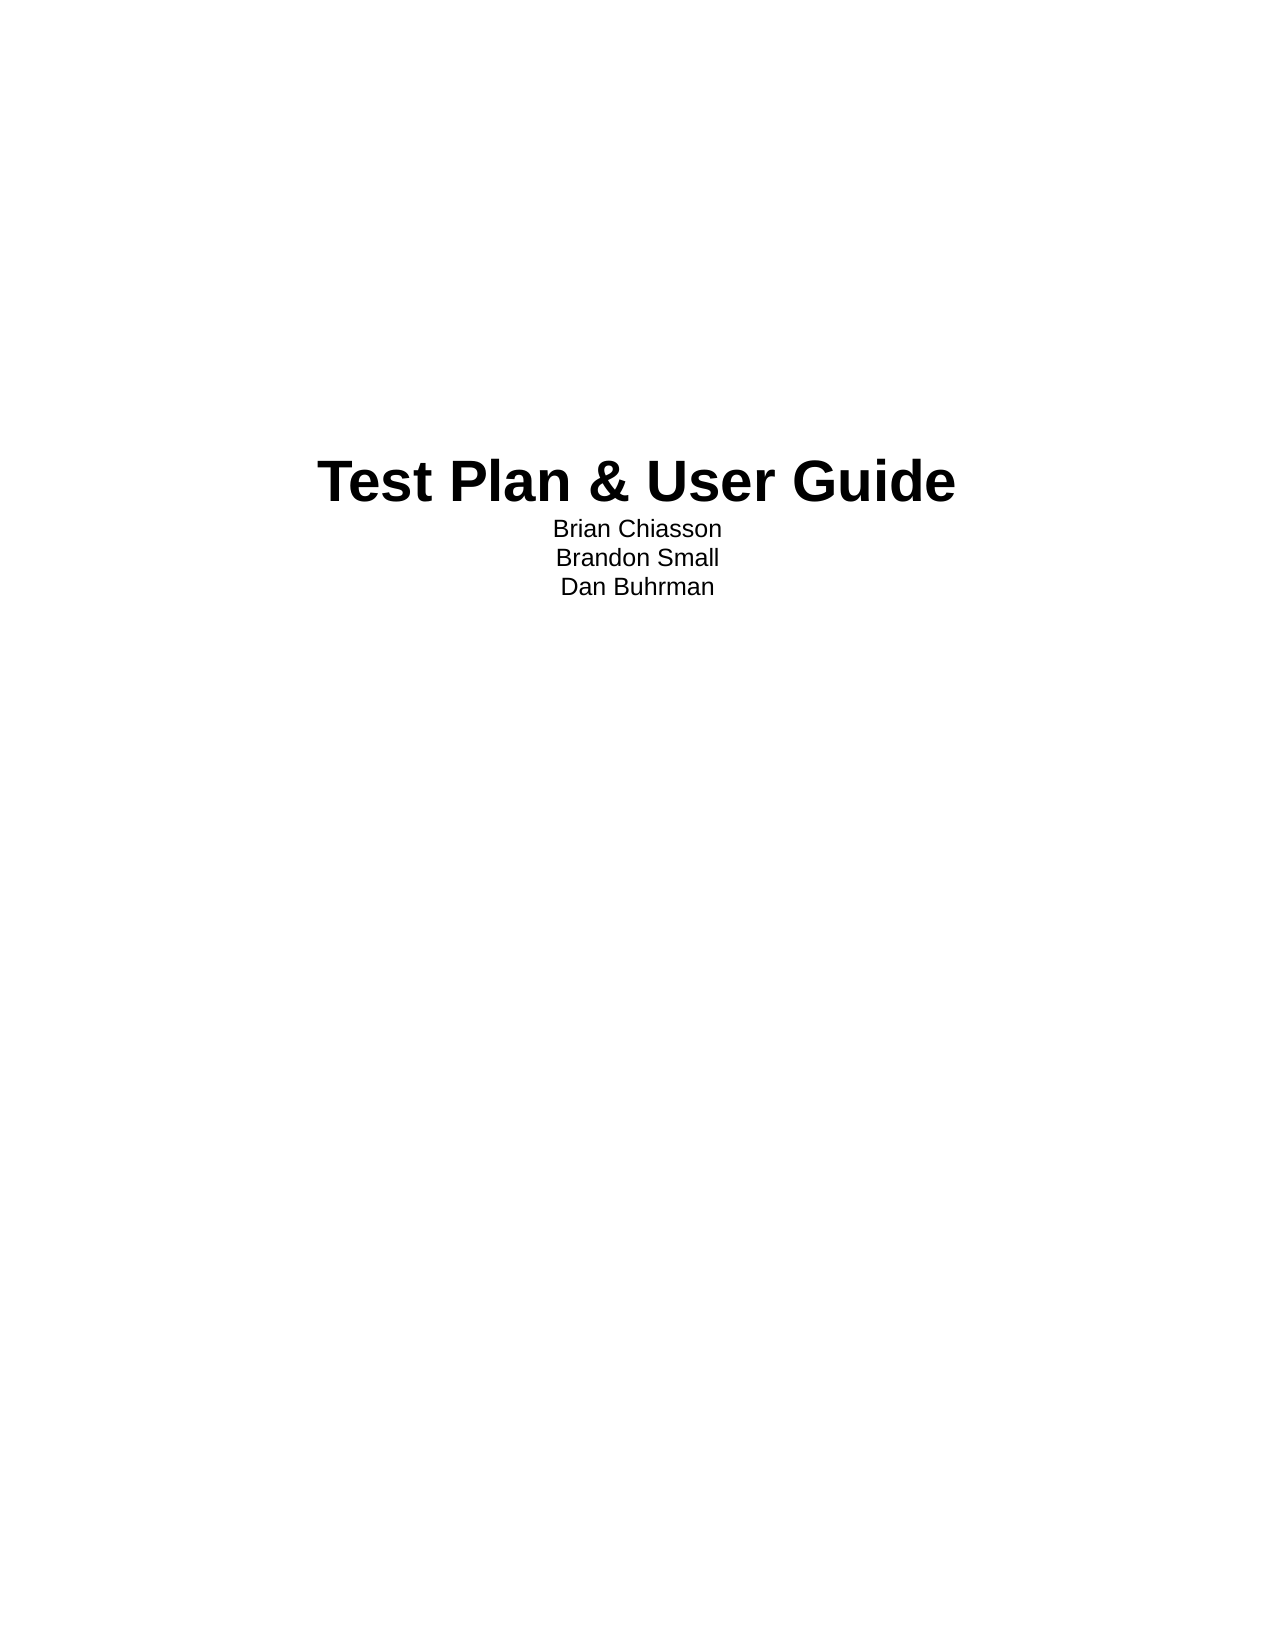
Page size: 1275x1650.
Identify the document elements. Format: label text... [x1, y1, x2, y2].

text Brian Chiasson [150, 514, 1125, 543]
title Test Plan & User Guide [150, 447, 1125, 514]
text Dan Buhrman [150, 572, 1125, 600]
text Brandon Small [150, 543, 1125, 572]
